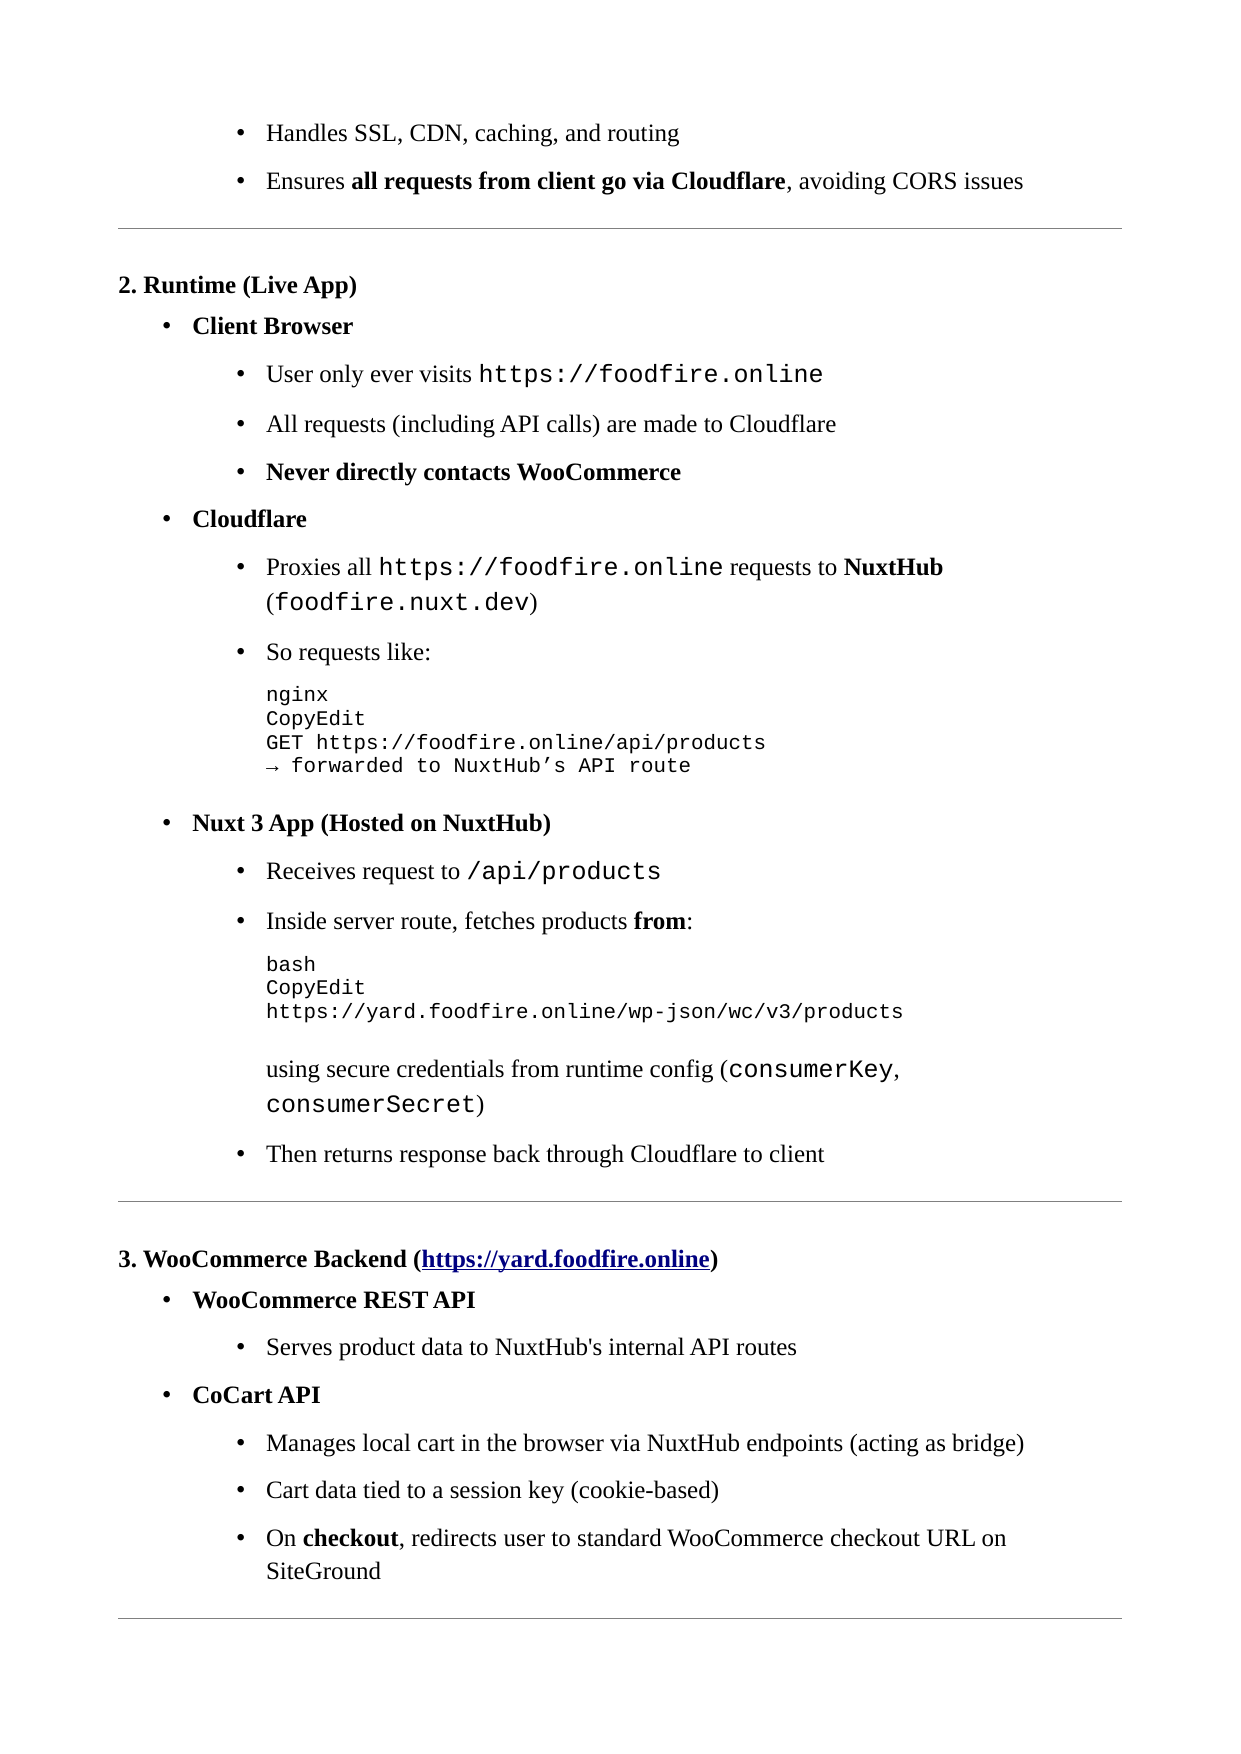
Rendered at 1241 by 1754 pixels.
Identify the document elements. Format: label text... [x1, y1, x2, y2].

list Inside server route, fetches products from: [236, 906, 1122, 935]
list GET https://foodfire.online/api/products [236, 732, 1122, 755]
list Serves product data to NuxtHub's internal API routes [236, 1332, 1122, 1361]
list CoCart API [162, 1380, 1122, 1409]
list All requests (including API calls) are made to Cloudflare [236, 409, 1122, 438]
list → forwarded to NuxtHub’s API route [236, 755, 1122, 779]
list nginx [236, 684, 1122, 708]
list Nuxt 3 App (Hosted on NuxtHub) [162, 808, 1122, 837]
list Proxies all https://foodfire.online requests to NuxtHub (foodfire.nuxt.dev) [236, 552, 1122, 618]
list using secure credentials from runtime config (consumerKey, consumerSecret) [236, 1054, 1122, 1120]
list WooCommerce REST API [162, 1285, 1122, 1314]
list https://yard.foodfire.online/wp-json/wc/v3/products [236, 1001, 1122, 1025]
list User only ever visits https://foodfire.online [236, 359, 1122, 390]
list CopyEdit [236, 977, 1122, 1001]
list So requests like: [236, 637, 1122, 666]
list Handles SSL, CDN, caching, and routing [236, 118, 1122, 147]
list CopyEdit [236, 708, 1122, 732]
list Never directly contacts WooCommerce [236, 457, 1122, 485]
subtitle 3. WooCommerce Backend (https://yard.foodfire.online) [118, 1244, 1122, 1272]
list Ensures all requests from client go via Cloudflare, avoiding CORS issues [236, 166, 1122, 194]
list Client Browser [162, 311, 1122, 340]
list Cart data tied to a session key (cookie-based) [236, 1475, 1122, 1504]
list Manages local cart in the browser via NuxtHub endpoints (acting as bridge) [236, 1428, 1122, 1456]
list Cloudflare [162, 504, 1122, 533]
list Receives request to /api/products [236, 856, 1122, 887]
list bash [236, 954, 1122, 977]
list Then returns response back through Cloudflare to client [236, 1139, 1122, 1168]
list On checkout, redirects user to standard WooCommerce checkout URL on SiteGround [236, 1523, 1122, 1585]
subtitle 2. Runtime (Live App) [118, 270, 1122, 299]
